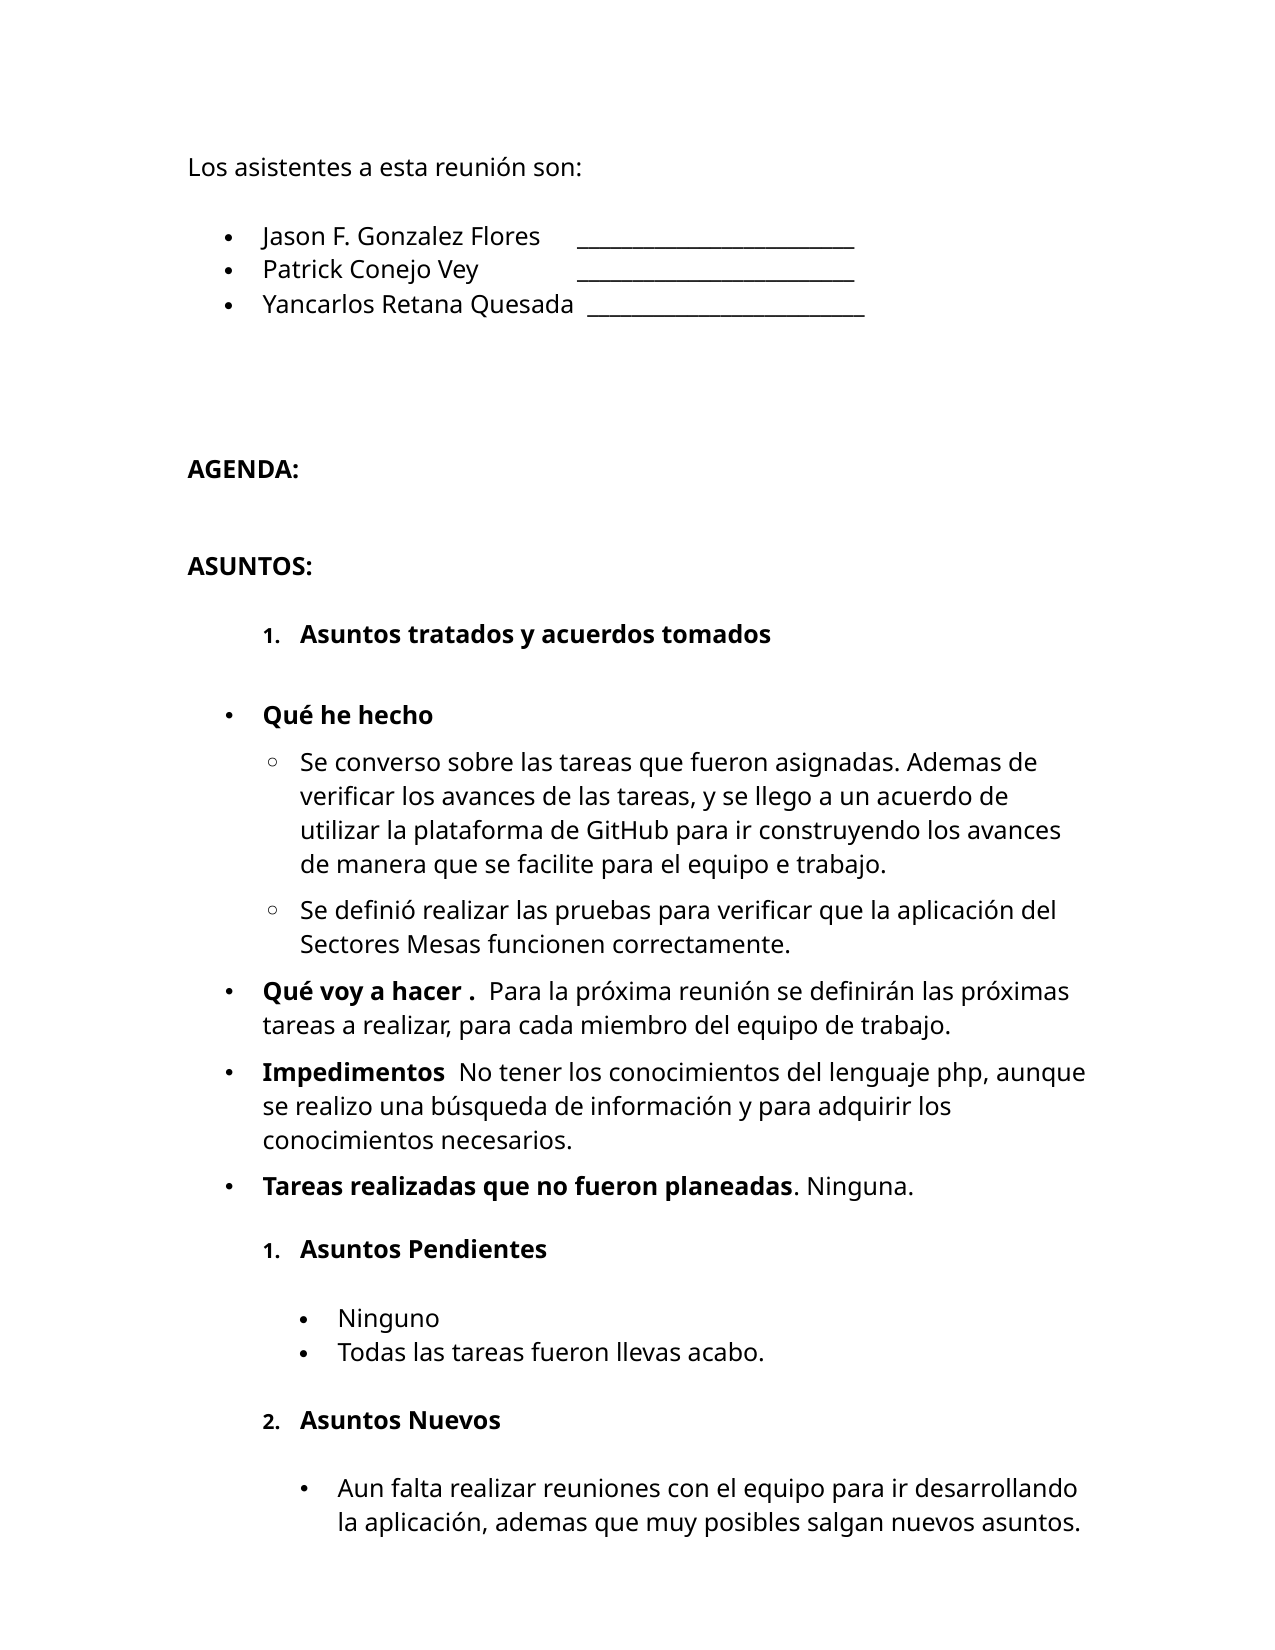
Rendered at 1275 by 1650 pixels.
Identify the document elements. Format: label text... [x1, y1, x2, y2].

text AGENDA: [187, 452, 1087, 486]
list Jason F. Gonzalez Flores _________________________ [225, 218, 1087, 252]
list Tareas realizadas que no fueron planeadas. Ninguna. [225, 1169, 1087, 1203]
list Aun falta realizar reuniones con el equipo para ir desarrollando la aplicación, ademas que muy posibles salgan nuevos asuntos. [300, 1471, 1087, 1539]
text Los asistentes a esta reunión son: [187, 150, 1087, 184]
list Impedimentos No tener los conocimientos del lenguaje php, aunque se realizo una búsqueda de información y para adquirir los conocimientos necesarios. [225, 1054, 1087, 1156]
list Se converso sobre las tareas que fueron asignadas. Ademas de verificar los avances de las tareas, y se llego a un acuerdo de utilizar la plataforma de GitHub para ir construyendo los avances de manera que se facilite para el equipo e trabajo. [262, 744, 1087, 881]
text ASUNTOS: [187, 549, 1087, 583]
list Patrick Conejo Vey _________________________ [225, 252, 1087, 286]
list Asuntos Nuevos [262, 1402, 1087, 1437]
list Ninguno [300, 1300, 1087, 1334]
list Todas las tareas fueron llevas acabo. [300, 1334, 1087, 1368]
list Se definió realizar las pruebas para verificar que la aplicación del Sectores Mesas funcionen correctamente. [262, 893, 1087, 961]
list Qué he hecho [225, 698, 1087, 732]
list Qué voy a hacer . Para la próxima reunión se definirán las próximas tareas a realizar, para cada miembro del equipo de trabajo. [225, 974, 1087, 1042]
list Asuntos tratados y acuerdos tomados [262, 617, 1087, 651]
list Asuntos Pendientes [262, 1232, 1087, 1266]
list Yancarlos Retana Quesada _________________________ [225, 286, 1087, 320]
